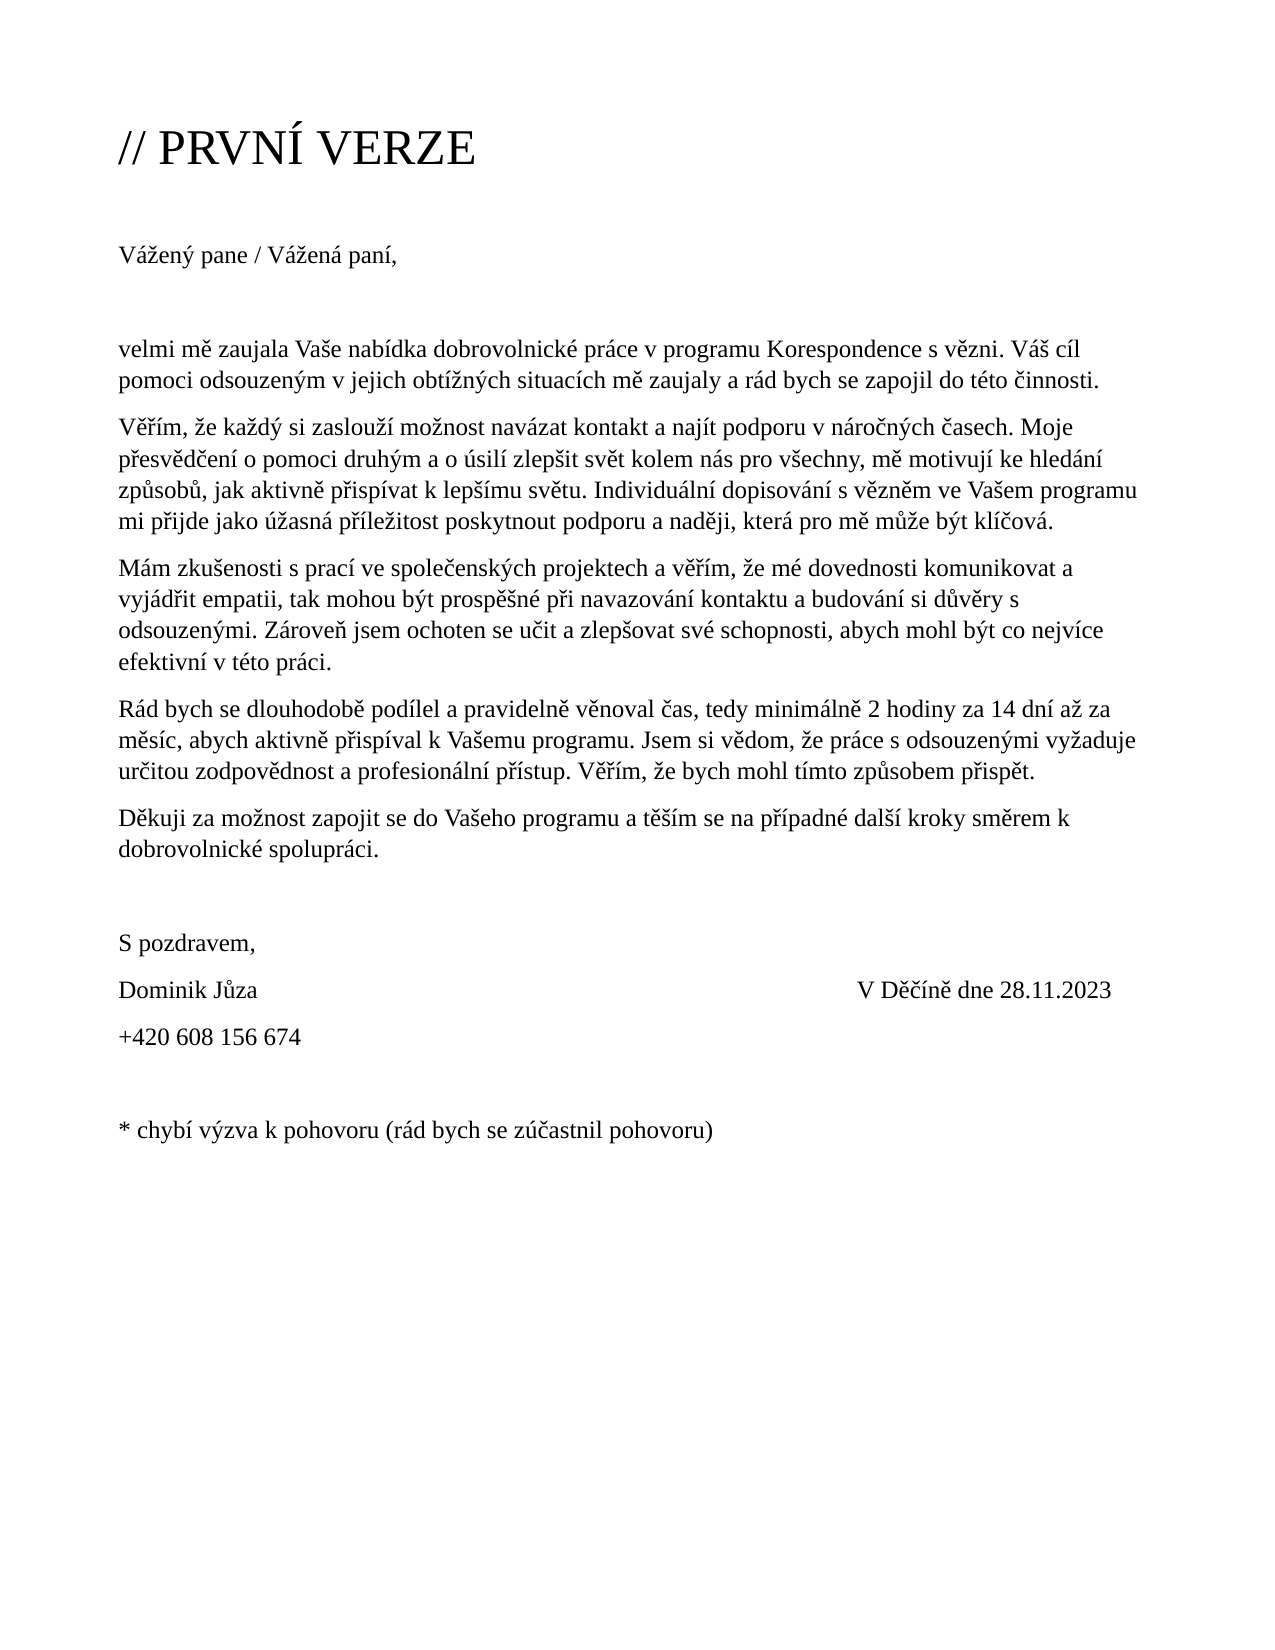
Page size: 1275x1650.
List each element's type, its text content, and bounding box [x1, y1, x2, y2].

text Děkuji za možnost zapojit se do Vašeho programu a těším se na případné další kroky směrem k dobrovolnické spolupráci. [118, 801, 1157, 863]
text Věřím, že každý si zaslouží možnost navázat kontakt a najít podporu v náročných časech. Moje přesvědčení o pomoci druhým a o úsilí zlepšit svět kolem nás pro všechny, mě motivují ke hledání způsobů, jak aktivně přispívat k lepšímu světu. Individuální dopisování s vězněm ve Vašem programu mi přijde jako úžasná příležitost poskytnout podporu a naději, která pro mě může být klíčová. [118, 410, 1157, 535]
text velmi mě zaujala Vaše nabídka dobrovolnické práce v programu Korespondence s vězni. Váš cíl pomoci odsouzeným v jejich obtížných situacích mě zaujaly a rád bych se zapojil do této činnosti. [118, 332, 1157, 394]
text +420 608 156 674 [118, 1019, 1157, 1051]
text Vážený pane / Vážená paní, [118, 238, 1157, 269]
text // PRVNÍ VERZE [118, 118, 1157, 176]
text Rád bych se dlouhodobě podílel a pravidelně věnoval čas, tedy minimálně 2 hodiny za 14 dní až za měsíc, abych aktivně přispíval k Vašemu programu. Jsem si vědom, že práce s odsouzenými vyžaduje určitou zodpovědnost a profesionální přístup. Věřím, že bych mohl tímto způsobem přispět. [118, 691, 1157, 785]
text * chybí výzva k pohovoru (rád bych se zúčastnil pohovoru) [118, 1113, 1157, 1144]
text Dominik Jůza V Děčíně dne 28.11.2023 [118, 972, 1157, 1004]
text S pozdravem, [118, 926, 1157, 957]
text Mám zkušenosti s prací ve společenských projektech a věřím, že mé dovednosti komunikovat a vyjádřit empatii, tak mohou být prospěšné při navazování kontaktu a budování si důvěry s odsouzenými. Zároveň jsem ochoten se učit a zlepšovat své schopnosti, abych mohl být co nejvíce efektivní v této práci. [118, 551, 1157, 676]
